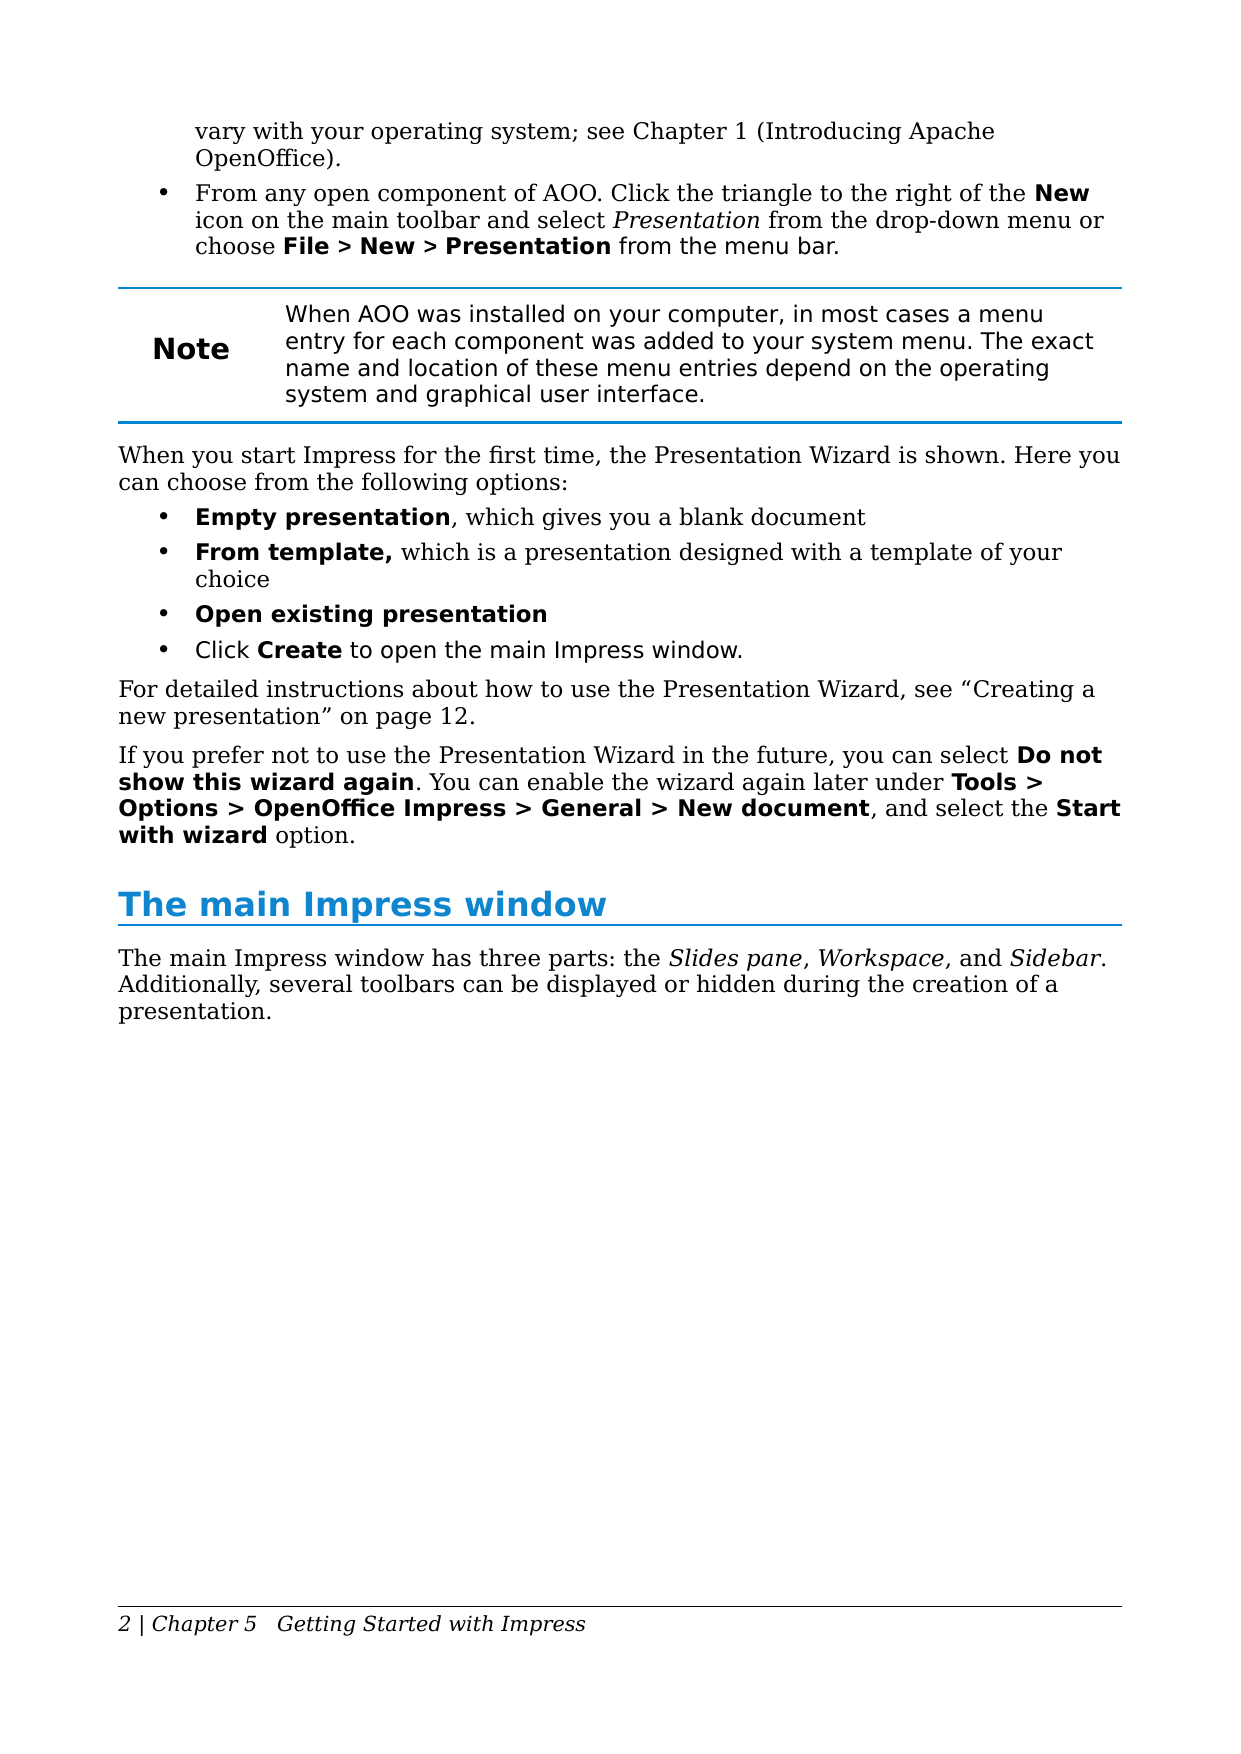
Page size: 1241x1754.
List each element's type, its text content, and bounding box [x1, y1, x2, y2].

list When you start Impress for the first time, the Presentation Wizard is shown. Here you can choose from the following options: [118, 442, 1122, 496]
subtitle The main Impress window [118, 885, 1122, 924]
list Empty presentation, which gives you a blank document [156, 502, 1122, 531]
text If you prefer not to use the Presentation Wizard in the future, you can select Do not show this wizard again. You can enable the wizard again later under Tools > Options > OpenOffice Impress > General > New document, and select the Start with wizard option. [118, 742, 1122, 849]
text For detailed instructions about how to use the Presentation Wizard, see “Creating a new presentation” on page 12. [118, 676, 1122, 730]
table_header Note [118, 289, 263, 421]
list Open existing presentation [156, 599, 1122, 629]
list Click Create to open the main Impress window. [156, 635, 1122, 664]
text The main Impress window has three parts: the Slides pane, Workspace, and Sidebar. Additionally, several toolbars can be displayed or hidden during the creation of a presentation. [118, 945, 1122, 1025]
list From template, which is a presentation designed with a template of your choice [156, 537, 1122, 593]
list vary with your operating system; see Chapter 1 (Introducing Apache OpenOffice). [156, 118, 1122, 171]
table_header When AOO was installed on your computer, in most cases a menu entry for each component was added to your system menu. The exact name and location of these menu entries depend on the operating system and graphical user interface. [264, 289, 1122, 421]
list From any open component of AOO. Click the triangle to the right of the New icon on the main toolbar and select Presentation from the drop-down menu or choose File > New > Presentation from the menu bar. [156, 178, 1122, 262]
